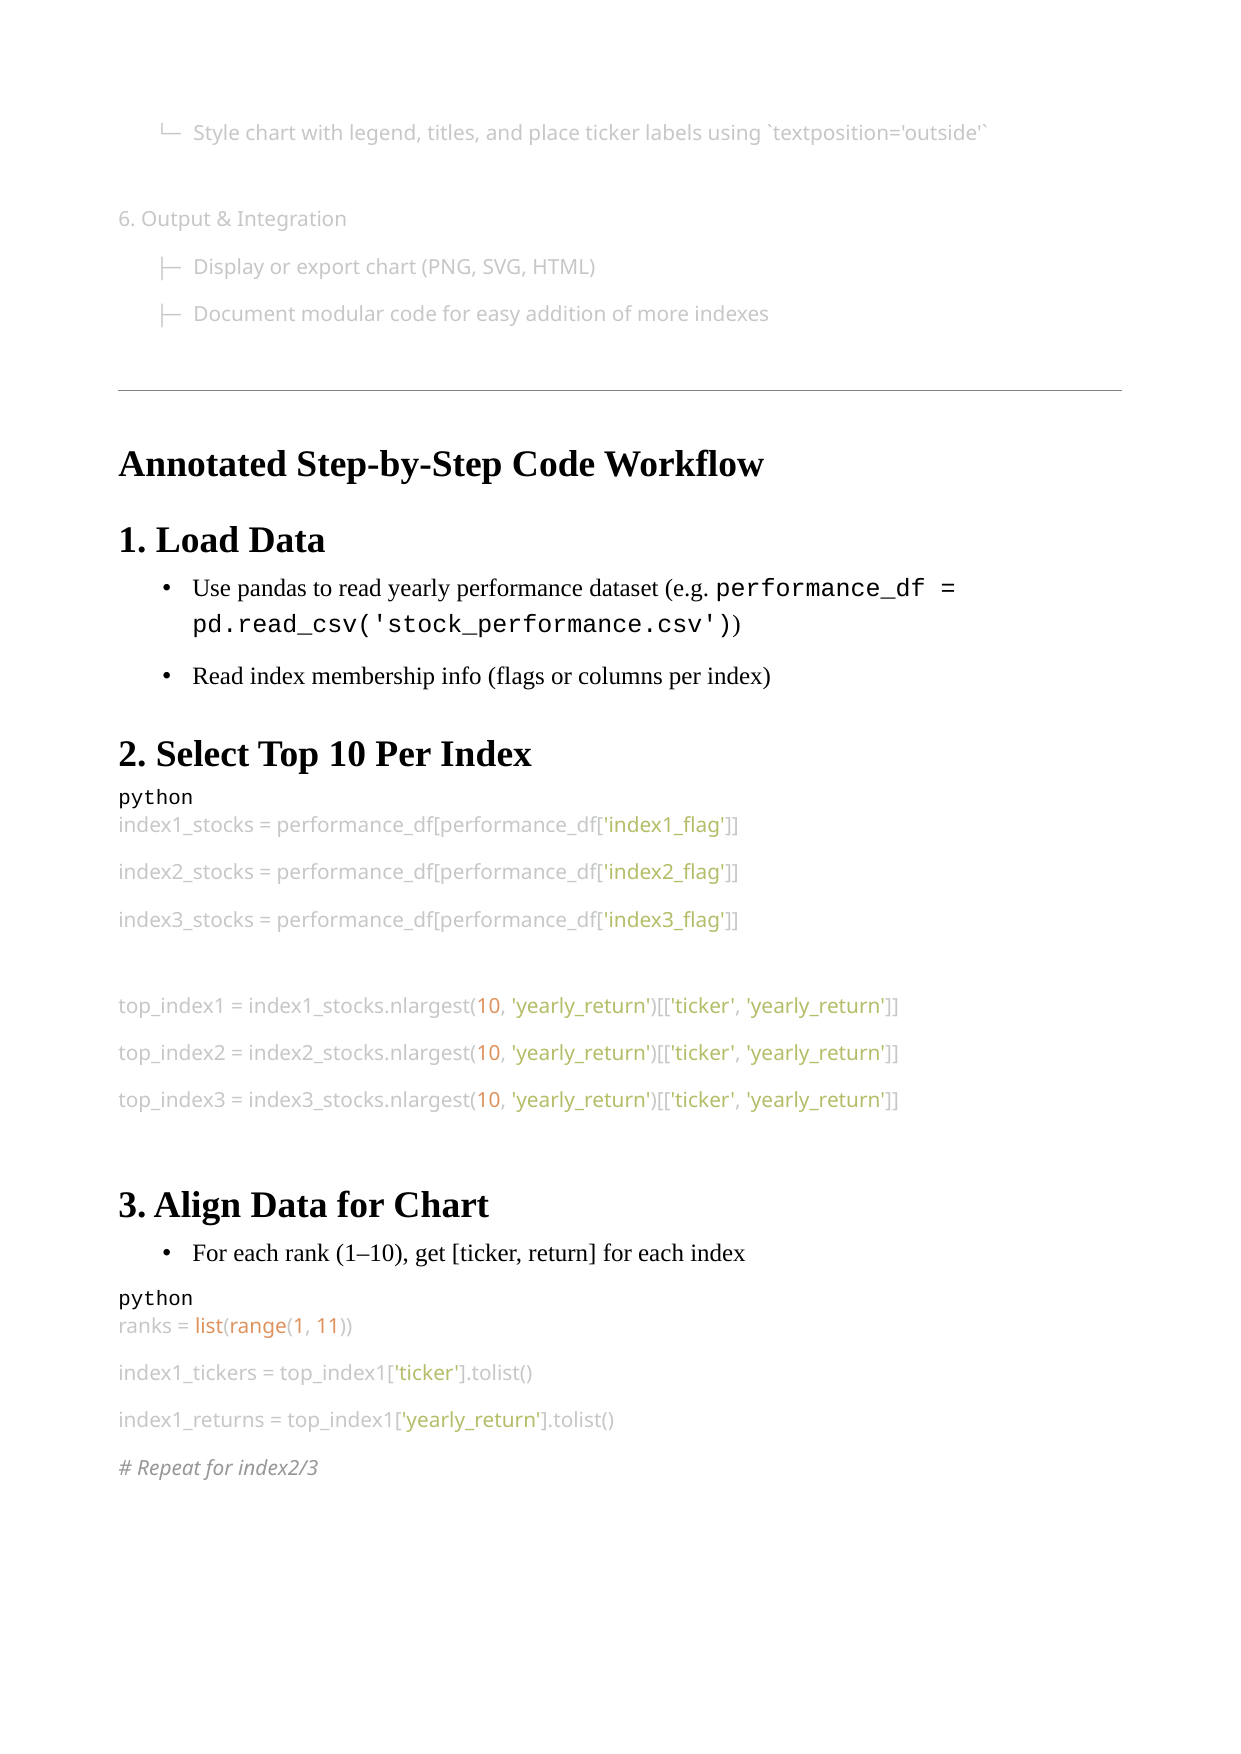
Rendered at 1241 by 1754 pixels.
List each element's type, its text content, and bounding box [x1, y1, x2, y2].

text ├─ Document modular code for easy addition of more indexes [118, 299, 1122, 328]
text top_index2 = index2_stocks.nlargest(10, 'yearly_return')[['ticker', 'yearly_return']] [118, 1038, 1122, 1067]
text └─ Style chart with legend, titles, and place ticker labels using `textposition='outside'` [118, 118, 1122, 147]
list For each rank (1–10), get [ticker, return] for each index [162, 1238, 1122, 1267]
subtitle 2. Select Top 10 Per Index [118, 731, 1122, 774]
subtitle 3. Align Data for Chart [118, 1183, 1122, 1226]
text ├─ Display or export chart (PNG, SVG, HTML) [118, 252, 1122, 280]
subtitle Annotated Step-by-Step Code Workflow [118, 441, 1122, 484]
list Use pandas to read yearly performance dataset (e.g. performance_df = pd.read_csv('stock_performance.csv')) [162, 573, 1122, 640]
text index1_tickers = top_index1['ticker'].tolist() [118, 1358, 1122, 1387]
text index3_stocks = performance_df[performance_df['index3_flag']] [118, 905, 1122, 933]
text python [118, 787, 1122, 810]
subtitle 1. Load Data [118, 517, 1122, 561]
list Read index membership info (flags or columns per index) [162, 661, 1122, 690]
text index1_returns = top_index1['yearly_return'].tolist() [118, 1406, 1122, 1434]
text top_index3 = index3_stocks.nlargest(10, 'yearly_return')[['ticker', 'yearly_return']] [118, 1085, 1122, 1114]
text # Repeat for index2/3 [118, 1453, 1122, 1481]
text ranks = list(range(1, 11)) [118, 1311, 1122, 1340]
text python [118, 1288, 1122, 1311]
text 6. Output & Integration [118, 204, 1122, 233]
text index1_stocks = performance_df[performance_df['index1_flag']] [118, 810, 1122, 839]
text index2_stocks = performance_df[performance_df['index2_flag']] [118, 857, 1122, 886]
text top_index1 = index1_stocks.nlargest(10, 'yearly_return')[['ticker', 'yearly_return']] [118, 991, 1122, 1019]
